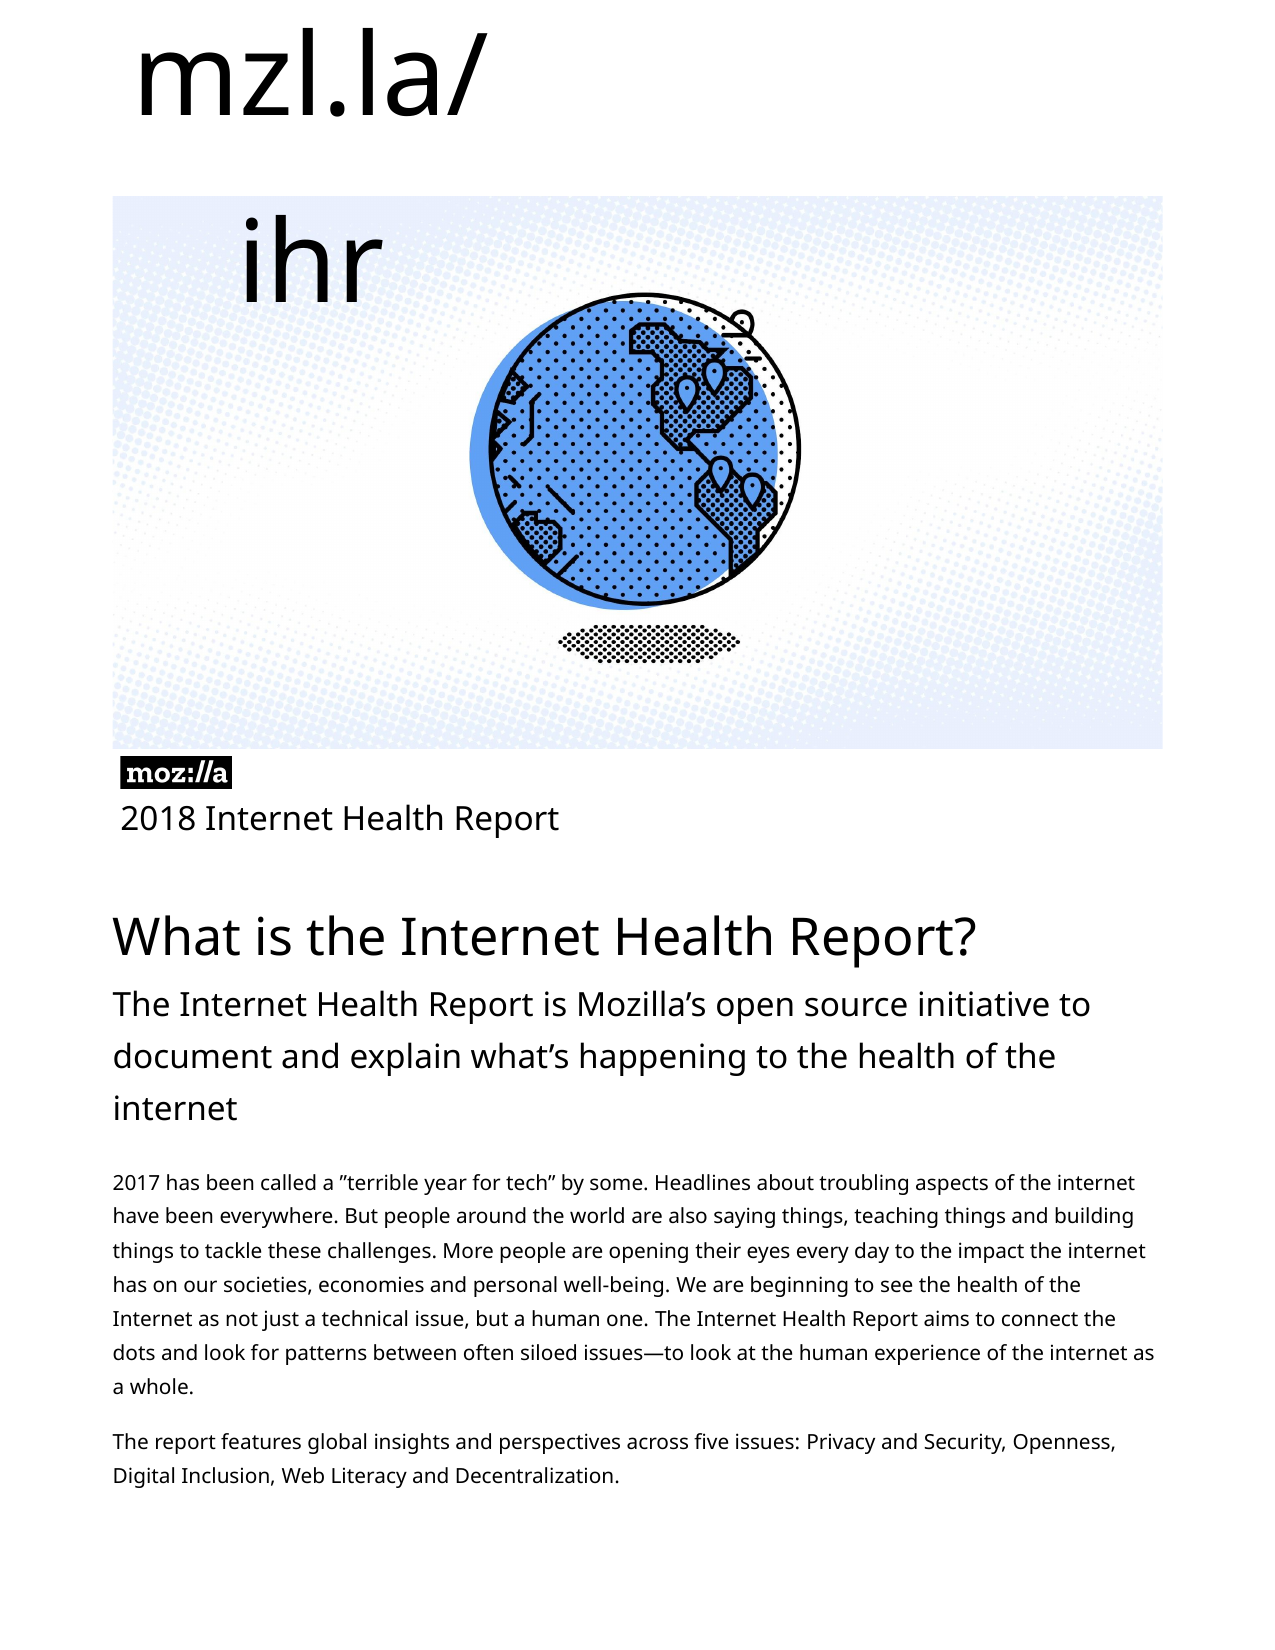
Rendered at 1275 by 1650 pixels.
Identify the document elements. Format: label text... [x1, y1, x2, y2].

text What is the Internet Health Report? [112, 899, 1162, 970]
text The report features global insights and perspectives across five issues: Privacy and Security, Openness, Digital Inclusion, Web Literacy and Decentralization. [112, 1427, 1162, 1489]
picture [112, 196, 1163, 749]
text The Internet Health Report is Mozilla’s open source initiative to document and explain what’s happening to the health of the internet [112, 981, 1162, 1131]
text 2018 Internet Health Report [112, 754, 1162, 840]
text 2017 has been called a ”terrible year for tech” by some. Headlines about troubling aspects of the internet have been everywhere. But people around the world are also saying things, teaching things and building things to tackle these challenges. More people are opening their eyes every day to the impact the internet has on our societies, economies and personal well-being. We are beginning to see the health of the Internet as not just a technical issue, but a human one. The Internet Health Report aims to connect the dots and look for patterns between often siloed issues—to look at the human experience of the internet as a whole. [112, 1168, 1162, 1400]
picture [120, 756, 232, 789]
